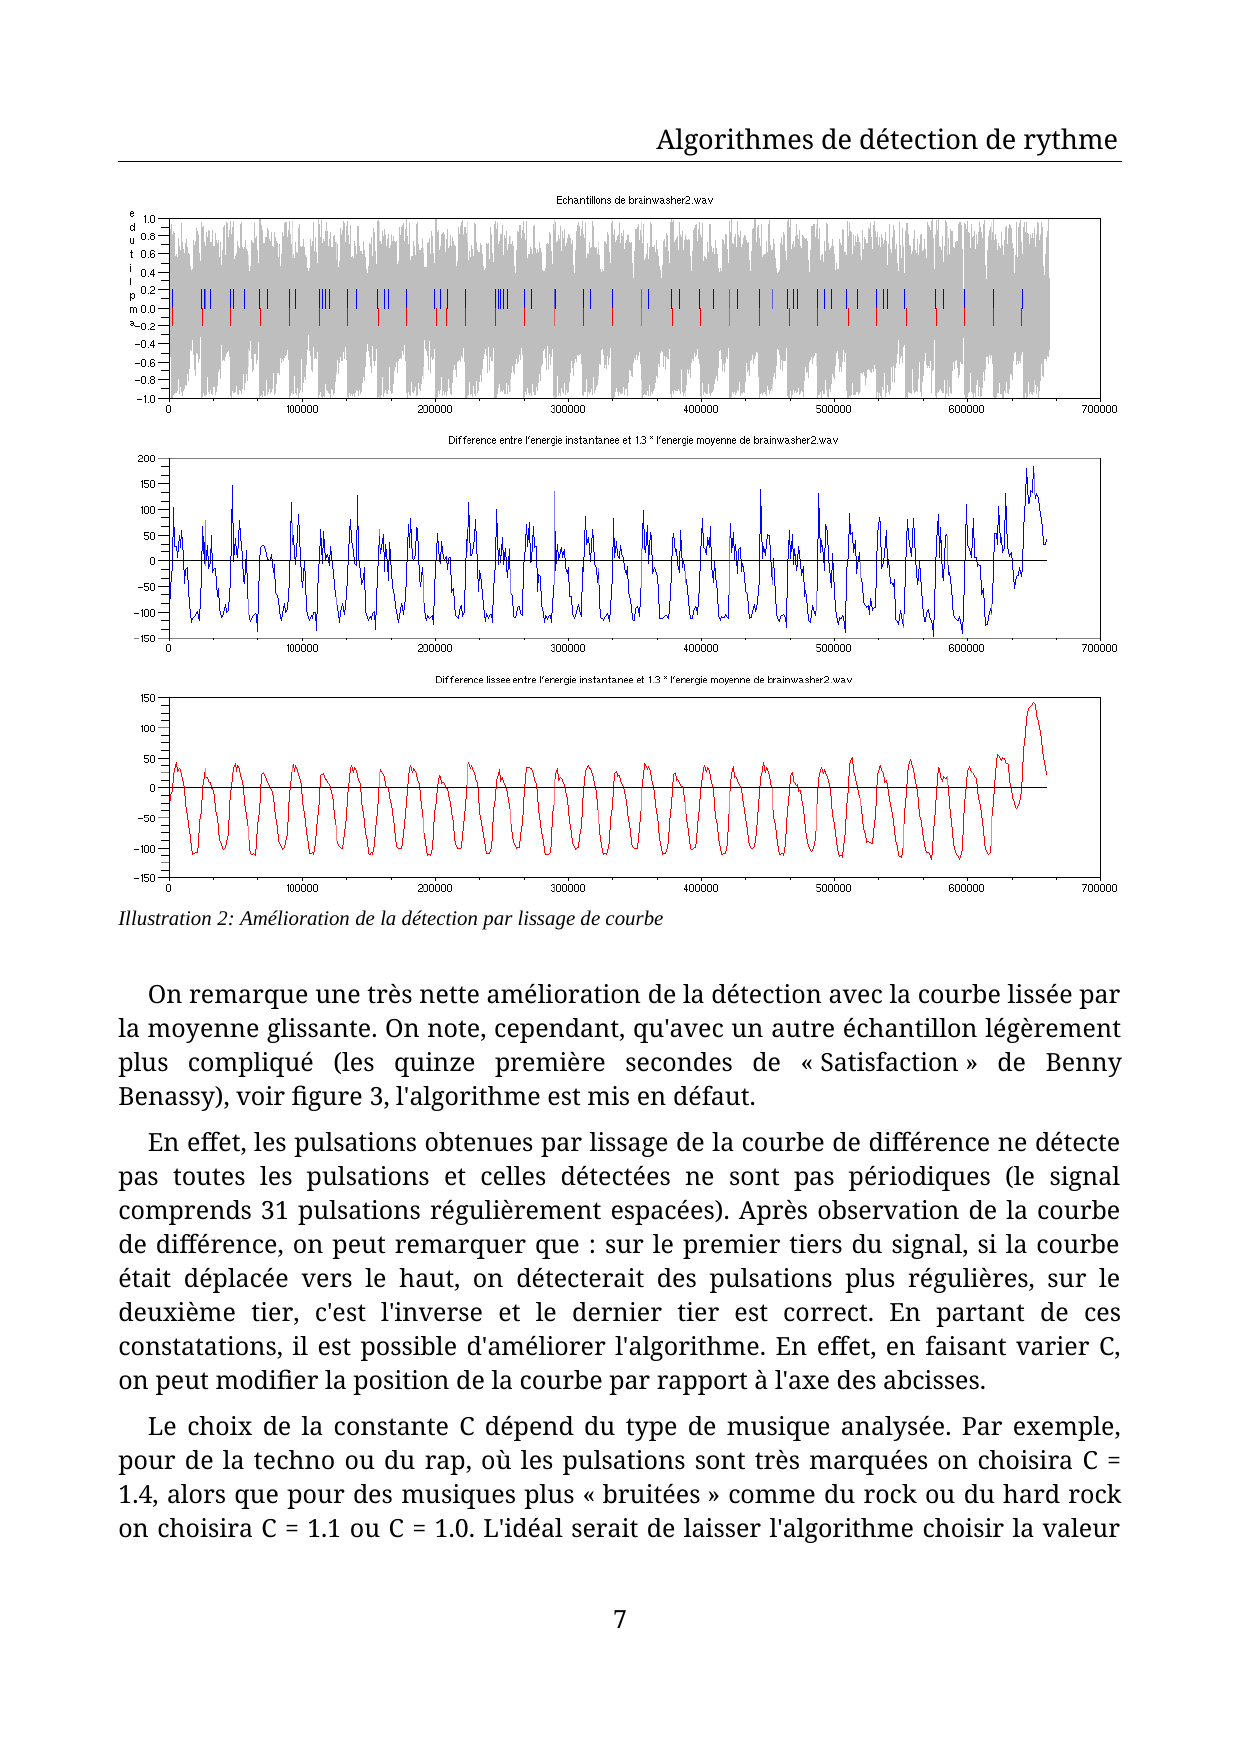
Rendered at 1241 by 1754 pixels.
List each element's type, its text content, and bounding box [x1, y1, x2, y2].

picture [118, 190, 1122, 907]
text Le choix de la constante C dépend du type de musique analysée. Par exemple, pour de la techno ou du rap, où les pulsations sont très marquées on choisira C = 1.4, alors que pour des musiques plus « bruitées » comme du rock ou du hard rock on choisira C = 1.1 ou C = 1.0. L'idéal serait de laisser l'algorithme choisir la valeur [118, 1409, 1122, 1545]
text Illustration 2: Amélioration de la détection par lissage de courbe [118, 907, 1122, 930]
text On remarque une très nette amélioration de la détection avec la courbe lissée par la moyenne glissante. On note, cependant, qu'avec un autre échantillon légèrement plus compliqué (les quinze première secondes de « Satisfaction » de Benny Benassy), voir figure 3, l'algorithme est mis en défaut. [118, 976, 1122, 1112]
text En effet, les pulsations obtenues par lissage de la courbe de différence ne détecte pas toutes les pulsations et celles détectées ne sont pas périodiques (le signal comprends 31 pulsations régulièrement espacées). Après observation de la courbe de différence, on peut remarquer que : sur le premier tiers du signal, si la courbe était déplacée vers le haut, on détecterait des pulsations plus régulières, sur le deuxième tier, c'est l'inverse et le dernier tier est correct. En partant de ces constatations, il est possible d'améliorer l'algorithme. En effet, en faisant varier C, on peut modifier la position de la courbe par rapport à l'axe des abcisses. [118, 1125, 1122, 1396]
